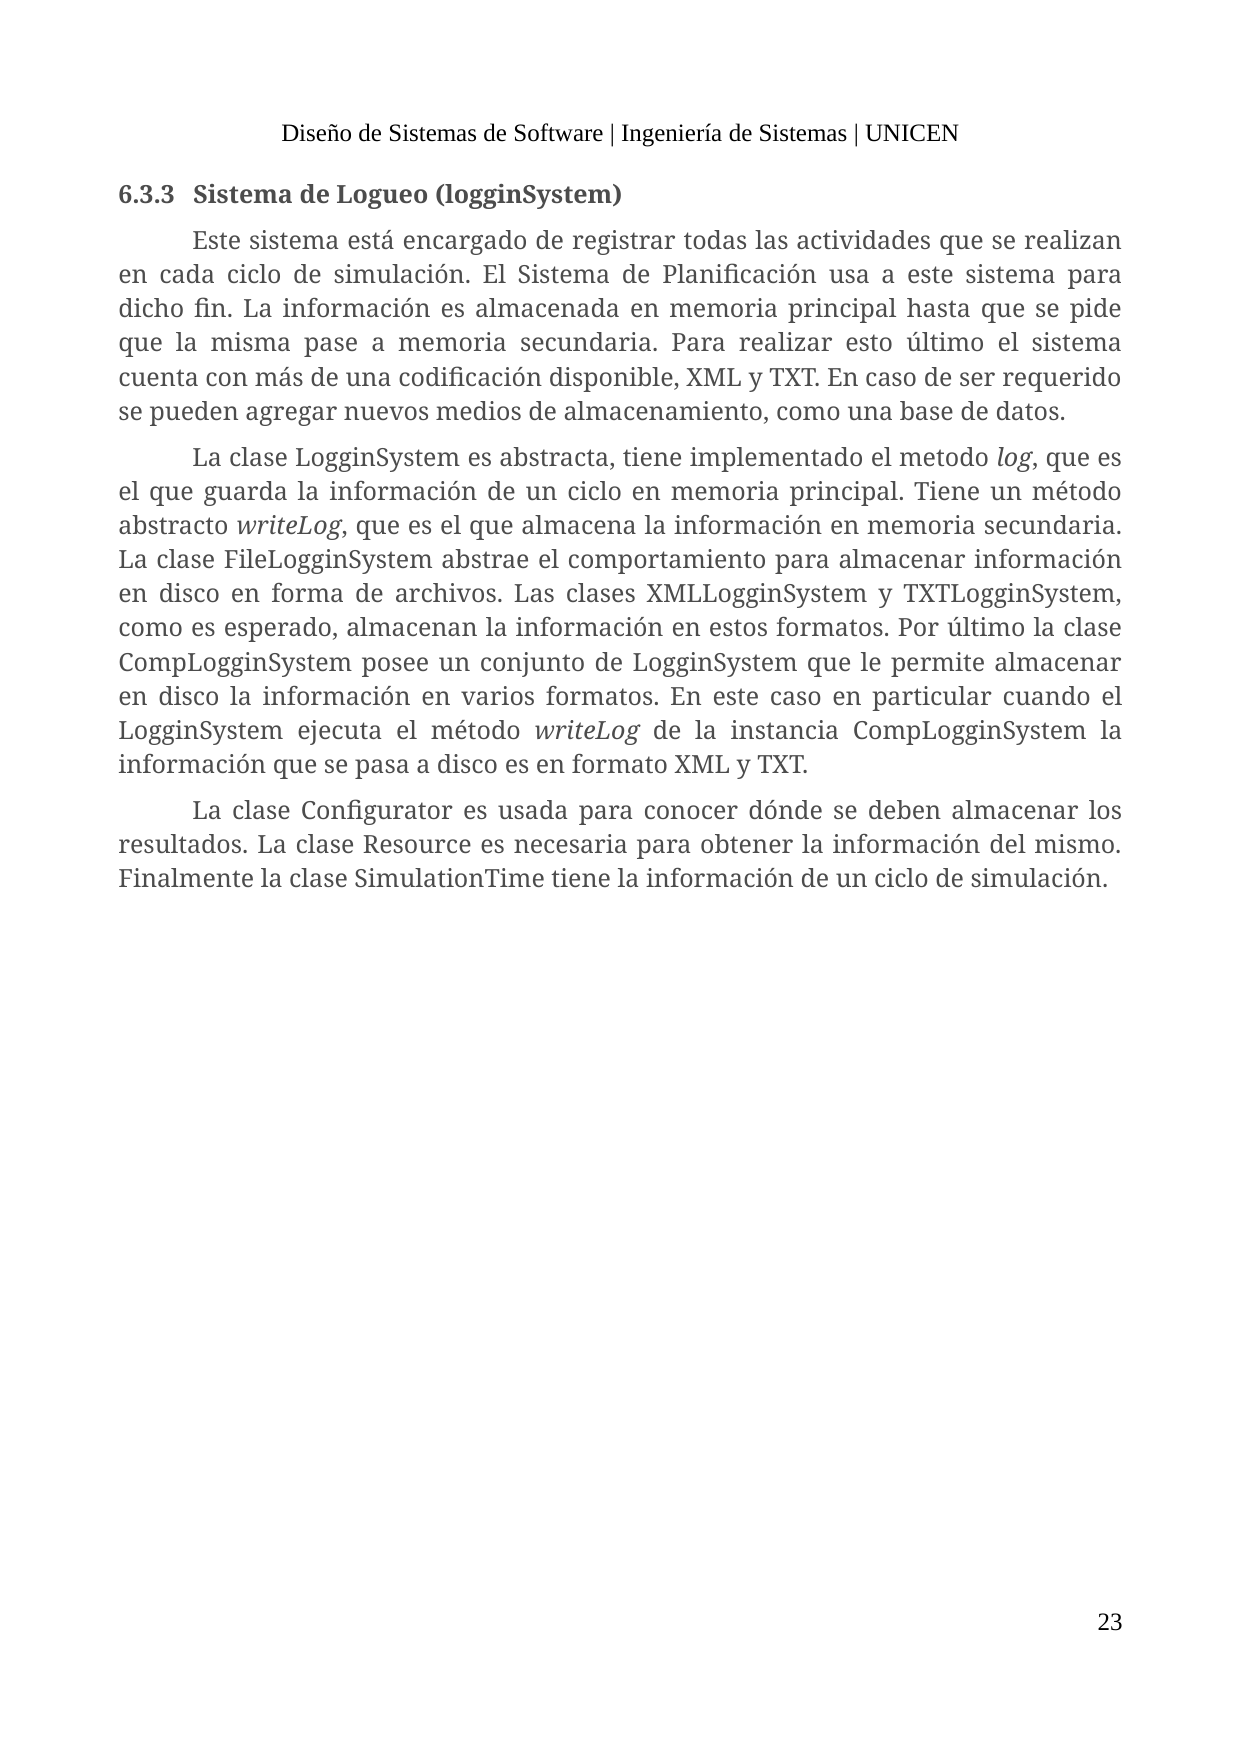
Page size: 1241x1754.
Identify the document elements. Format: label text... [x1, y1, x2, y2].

subtitle Sistema de Logueo (logginSystem) [118, 176, 1122, 210]
text Este sistema está encargado de registrar todas las actividades que se realizan en cada ciclo de simulación. El Sistema de Planificación usa a este sistema para dicho fin. La información es almacenada en memoria principal hasta que se pide que la misma pase a memoria secundaria. Para realizar esto último el sistema cuenta con más de una codificación disponible, XML y TXT. En caso de ser requerido se pueden agregar nuevos medios de almacenamiento, como una base de datos. [118, 223, 1122, 427]
text La clase Configurator es usada para conocer dónde se deben almacenar los resultados. La clase Resource es necesaria para obtener la información del mismo. Finalmente la clase SimulationTime tiene la información de un ciclo de simulación. [118, 793, 1122, 895]
text La clase LogginSystem es abstracta, tiene implementado el metodo log, que es el que guarda la información de un ciclo en memoria principal. Tiene un método abstracto writeLog, que es el que almacena la información en memoria secundaria. La clase FileLogginSystem abstrae el comportamiento para almacenar información en disco en forma de archivos. Las clases XMLLogginSystem y TXTLogginSystem, como es esperado, almacenan la información en estos formatos. Por último la clase CompLogginSystem posee un conjunto de LogginSystem que le permite almacenar en disco la información en varios formatos. En este caso en particular cuando el LogginSystem ejecuta el método writeLog de la instancia CompLogginSystem la información que se pasa a disco es en formato XML y TXT. [118, 440, 1122, 780]
